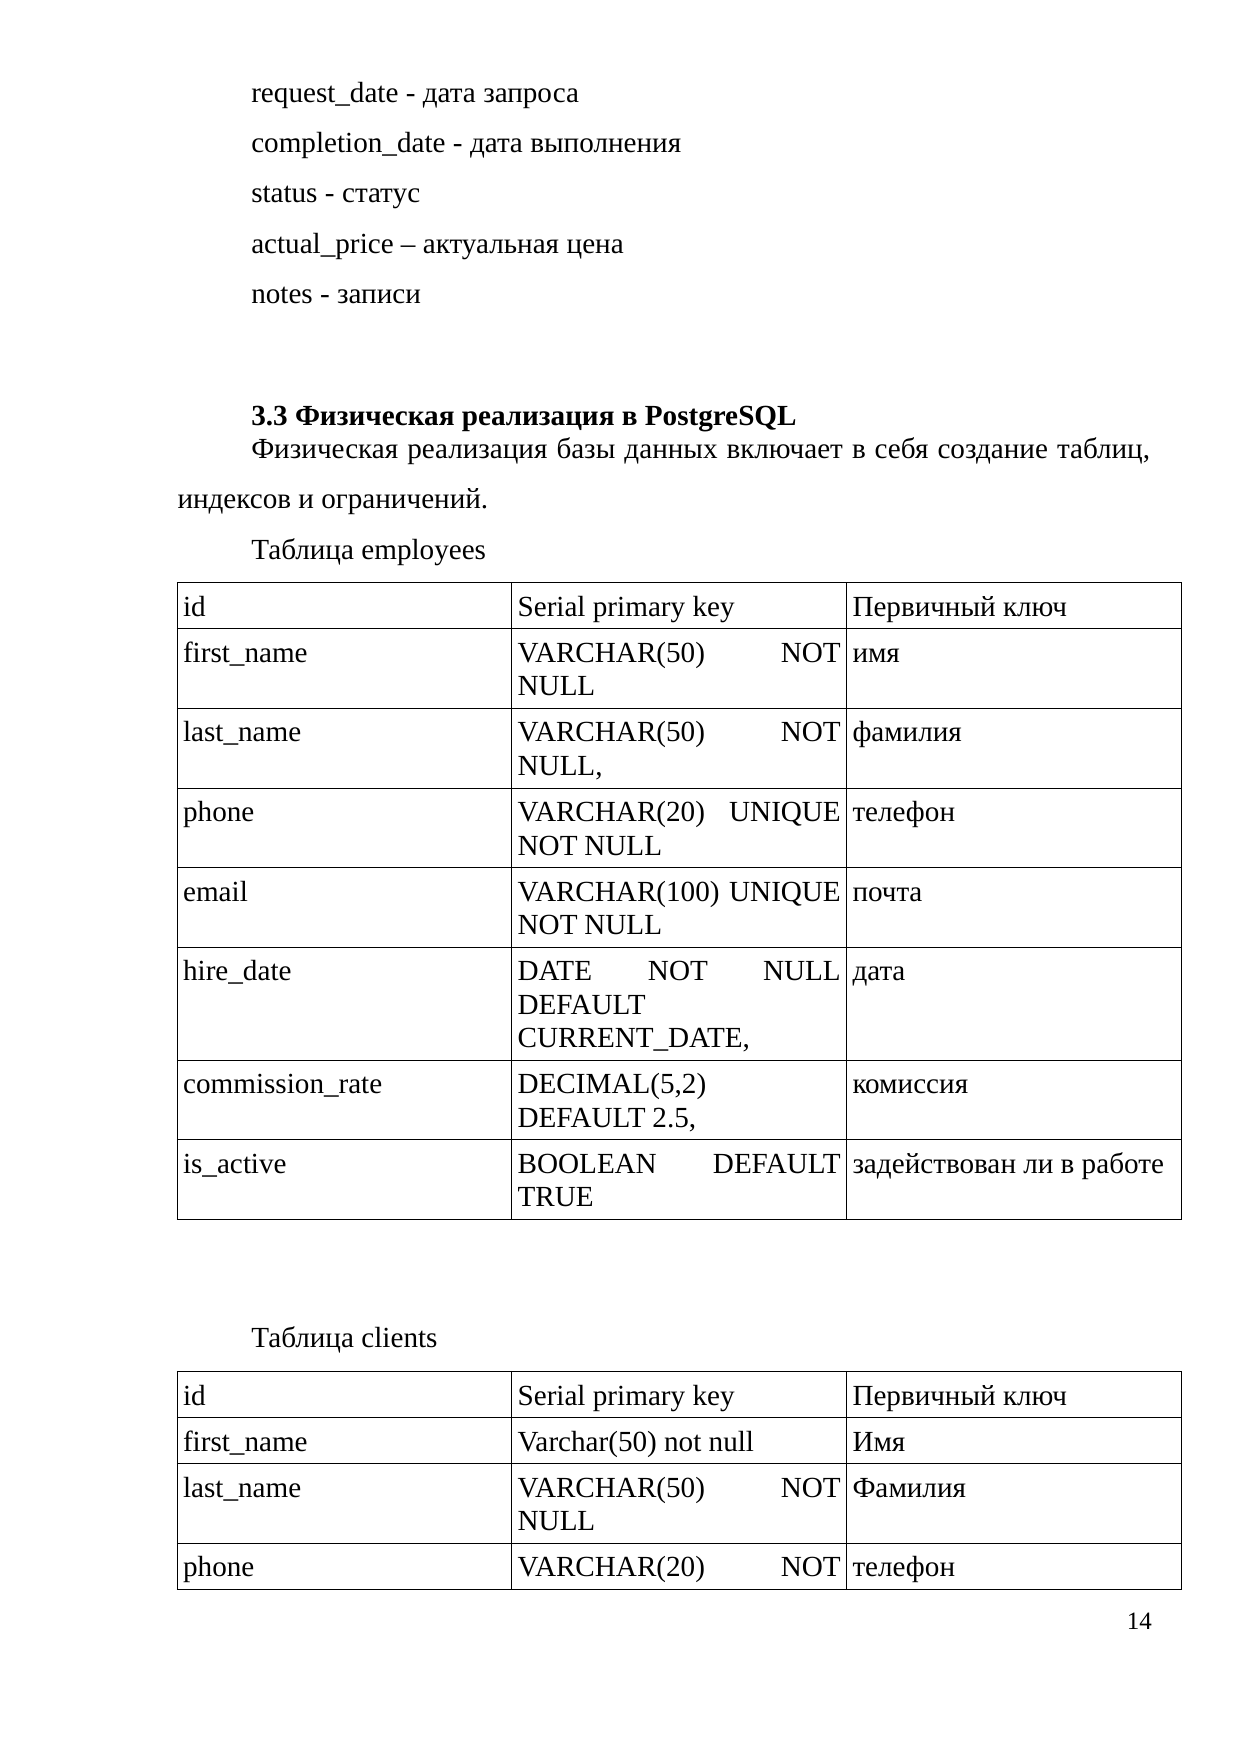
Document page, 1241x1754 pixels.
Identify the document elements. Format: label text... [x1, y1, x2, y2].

table_header id [178, 583, 511, 628]
table_cell hire_date [178, 948, 511, 1060]
table_cell VARCHAR(50) NOT NULL, [512, 709, 846, 787]
table_cell комиссия [847, 1061, 1181, 1139]
table_cell first_name [178, 629, 511, 708]
table_cell is_active [178, 1140, 511, 1219]
table_cell задействован ли в работе [847, 1140, 1181, 1219]
table_cell phone [178, 1544, 511, 1588]
text Таблица employees [177, 532, 1152, 565]
text Таблица clients [177, 1321, 1152, 1354]
table_cell last_name [178, 1464, 511, 1542]
table_cell имя [847, 629, 1181, 708]
text completion_date - дата выполнения [177, 125, 1152, 159]
table_cell email [178, 868, 511, 947]
table_cell VARCHAR(50) NOT NULL [512, 1464, 846, 1542]
table_header Первичный ключ [847, 1372, 1181, 1417]
table_header id [178, 1372, 511, 1417]
subtitle 3.3 Физическая реализация в PostgreSQL [177, 398, 1152, 431]
table_cell почта [847, 868, 1181, 947]
table_header Serial primary key [512, 1372, 846, 1417]
table_cell DATE NOT NULL DEFAULT CURRENT_DATE, [512, 948, 846, 1060]
text actual_price – актуальная цена [177, 226, 1152, 259]
table_cell Имя [847, 1418, 1181, 1463]
table_cell VARCHAR(20) UNIQUE NOT NULL [512, 789, 846, 867]
text notes - записи [177, 276, 1152, 310]
table_cell телефон [847, 1544, 1181, 1588]
table_cell DECIMAL(5,2) DEFAULT 2.5, [512, 1061, 846, 1139]
table_cell last_name [178, 709, 511, 787]
table_cell BOOLEAN DEFAULT TRUE [512, 1140, 846, 1219]
table_header Первичный ключ [847, 583, 1181, 628]
table_cell Фамилия [847, 1464, 1181, 1542]
table_cell phone [178, 789, 511, 867]
table_header Serial primary key [512, 583, 846, 628]
table_cell VARCHAR(100) UNIQUE NOT NULL [512, 868, 846, 947]
table_cell VARCHAR(50) NOT NULL [512, 629, 846, 708]
table_cell дата [847, 948, 1181, 1060]
table_cell фамилия [847, 709, 1181, 787]
table_cell телефон [847, 789, 1181, 867]
text status - статус [177, 176, 1152, 209]
table_cell first_name [178, 1418, 511, 1463]
table_cell commission_rate [178, 1061, 511, 1139]
text request_date - дата запроса [177, 75, 1152, 108]
table_cell Varchar(50) not null [512, 1418, 846, 1463]
table_cell VARCHAR(20) NOT [512, 1544, 846, 1588]
text Физическая реализация базы данных включает в себя создание таблиц, индексов и ограничений. [177, 431, 1152, 515]
